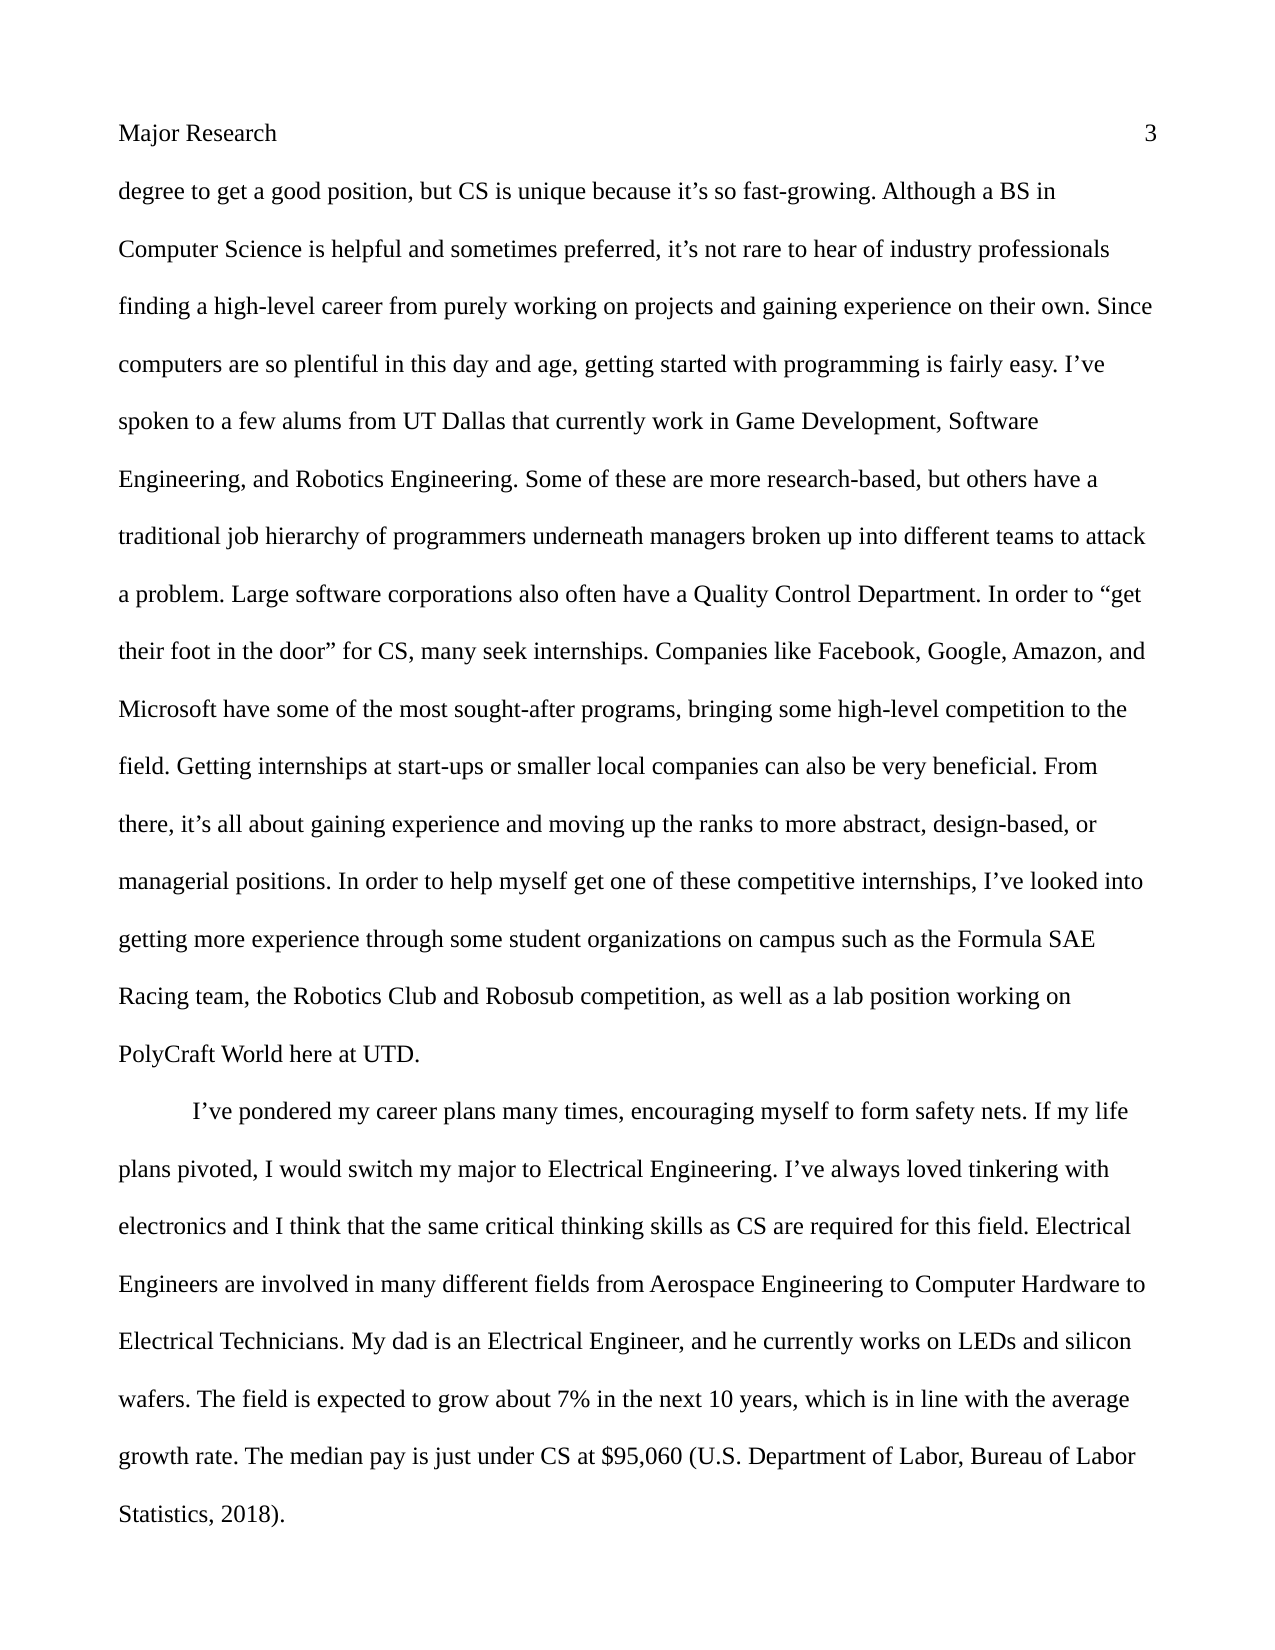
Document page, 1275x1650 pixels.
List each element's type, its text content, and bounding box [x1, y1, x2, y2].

text I’ve pondered my career plans many times, encouraging myself to form safety nets. If my life plans pivoted, I would switch my major to Electrical Engineering. I’ve always loved tinkering with electronics and I think that the same critical thinking skills as CS are required for this field. Electrical Engineers are involved in many different fields from Aerospace Engineering to Computer Hardware to Electrical Technicians. My dad is an Electrical Engineer, and he currently works on LEDs and silicon wafers. The field is expected to grow about 7% in the next 10 years, which is in line with the average growth rate. The median pay is just under CS at $95,060 (U.S. Department of Labor, Bureau of Labor Statistics, 2018). [118, 1096, 1157, 1528]
text degree to get a good position, but CS is unique because it’s so fast-growing. Although a BS in Computer Science is helpful and sometimes preferred, it’s not rare to hear of industry professionals finding a high-level career from purely working on projects and gaining experience on their own. Since computers are so plentiful in this day and age, getting started with programming is fairly easy. I’ve spoken to a few alums from UT Dallas that currently work in Game Development, Software Engineering, and Robotics Engineering. Some of these are more research-based, but others have a traditional job hierarchy of programmers underneath managers broken up into different teams to attack a problem. Large software corporations also often have a Quality Control Department. In order to “get their foot in the door” for CS, many seek internships. Companies like Facebook, Google, Amazon, and Microsoft have some of the most sought-after programs, bringing some high-level competition to the field. Getting internships at start-ups or smaller local companies can also be very beneficial. From there, it’s all about gaining experience and moving up the ranks to more abstract, design-based, or managerial positions. In order to help myself get one of these competitive internships, I’ve looked into getting more experience through some student organizations on campus such as the Formula SAE Racing team, the Robotics Club and Robosub competition, as well as a lab position working on PolyCraft World here at UTD. [118, 176, 1157, 1068]
